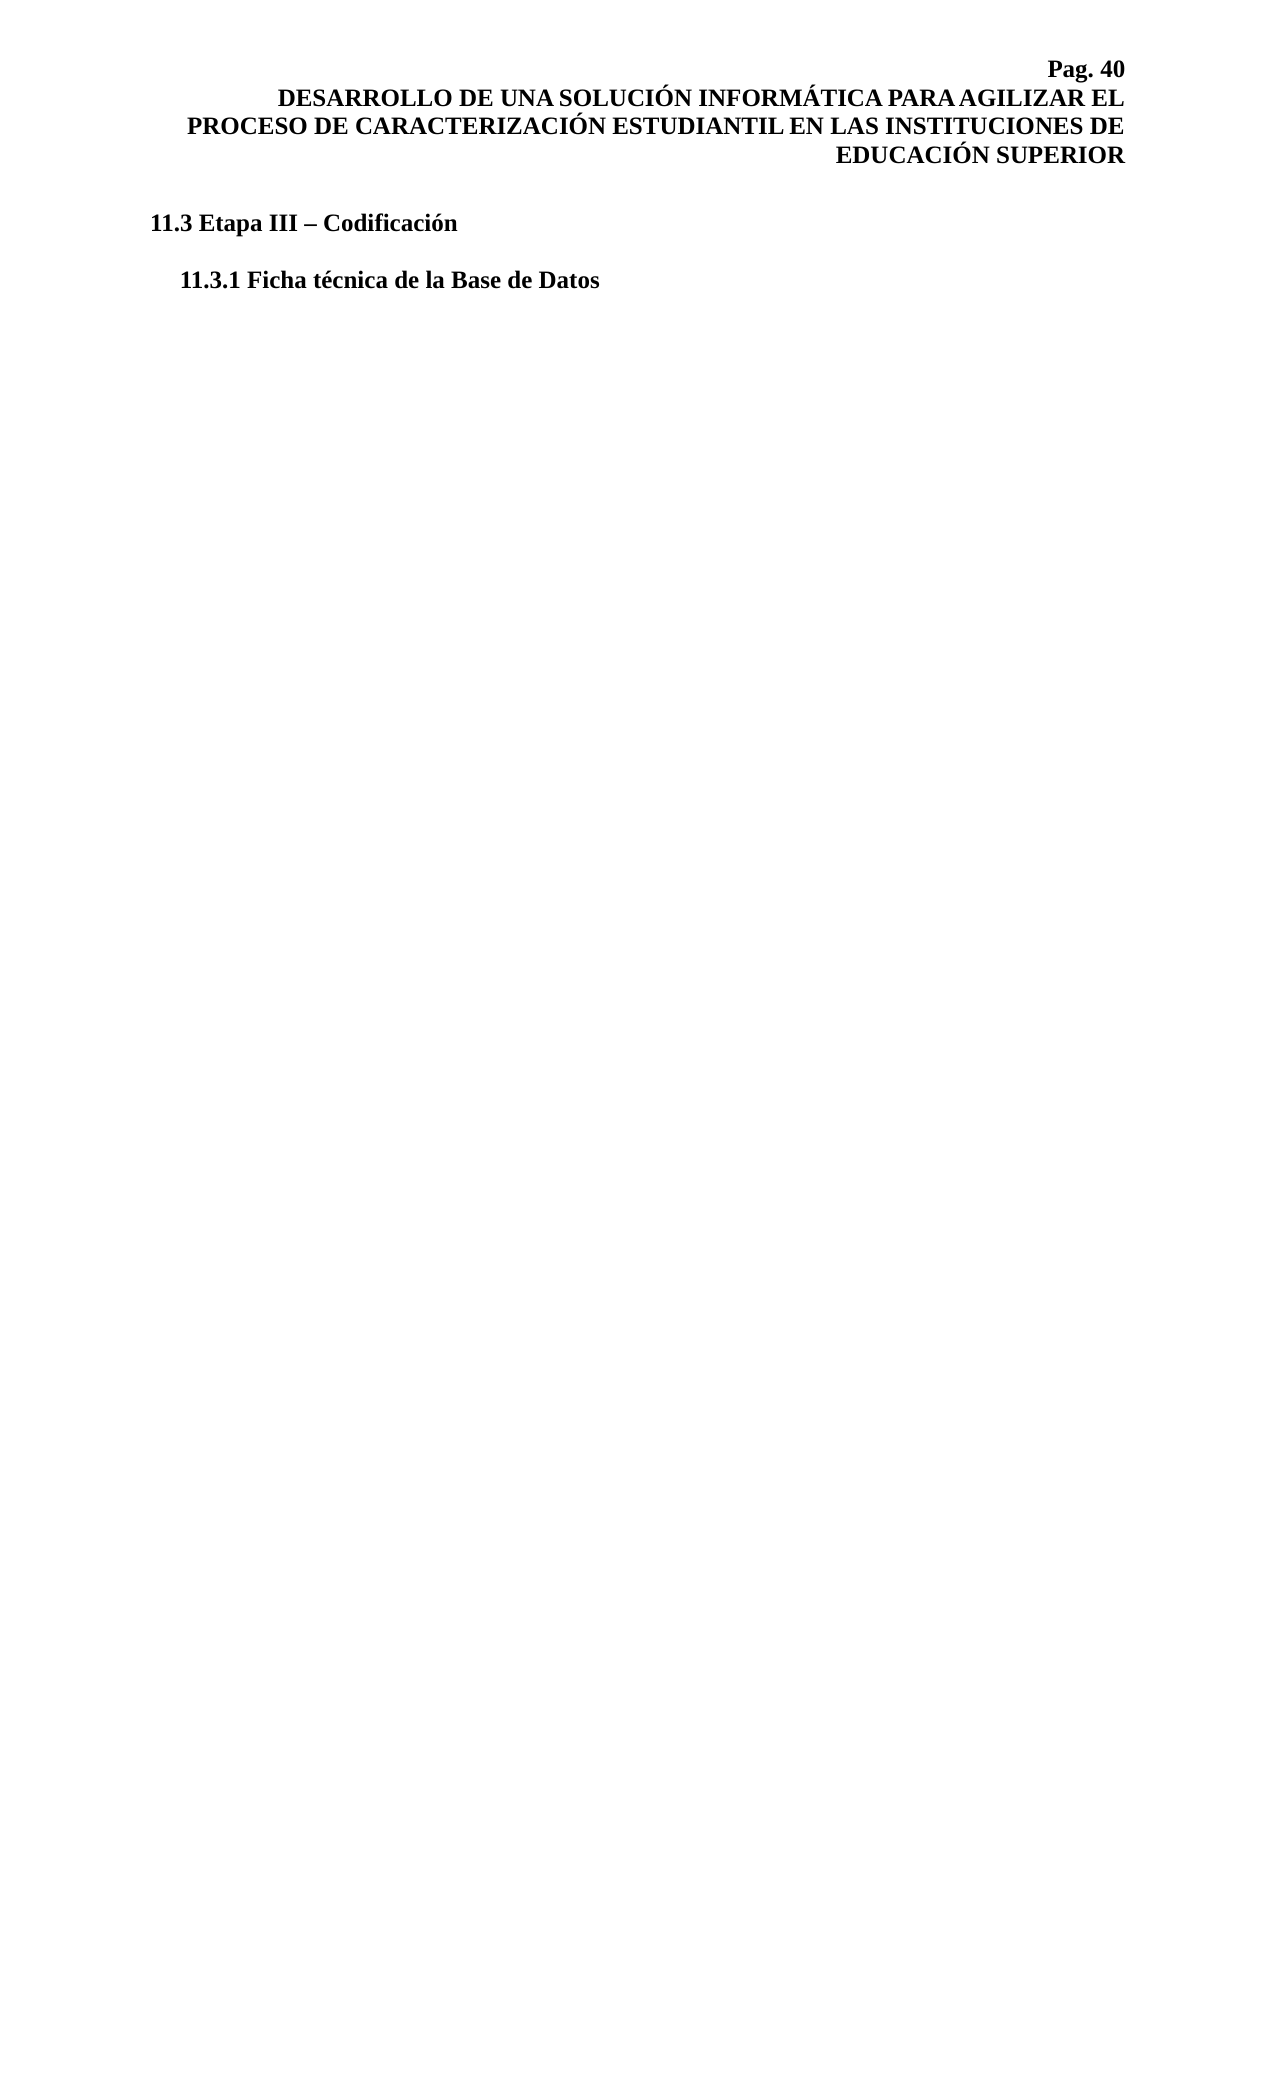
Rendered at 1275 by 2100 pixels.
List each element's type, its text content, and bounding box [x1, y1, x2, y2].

subtitle 11.3.1 Ficha técnica de la Base de Datos [150, 265, 1125, 294]
subtitle 11.3 Etapa III – Codificación [150, 208, 1125, 237]
